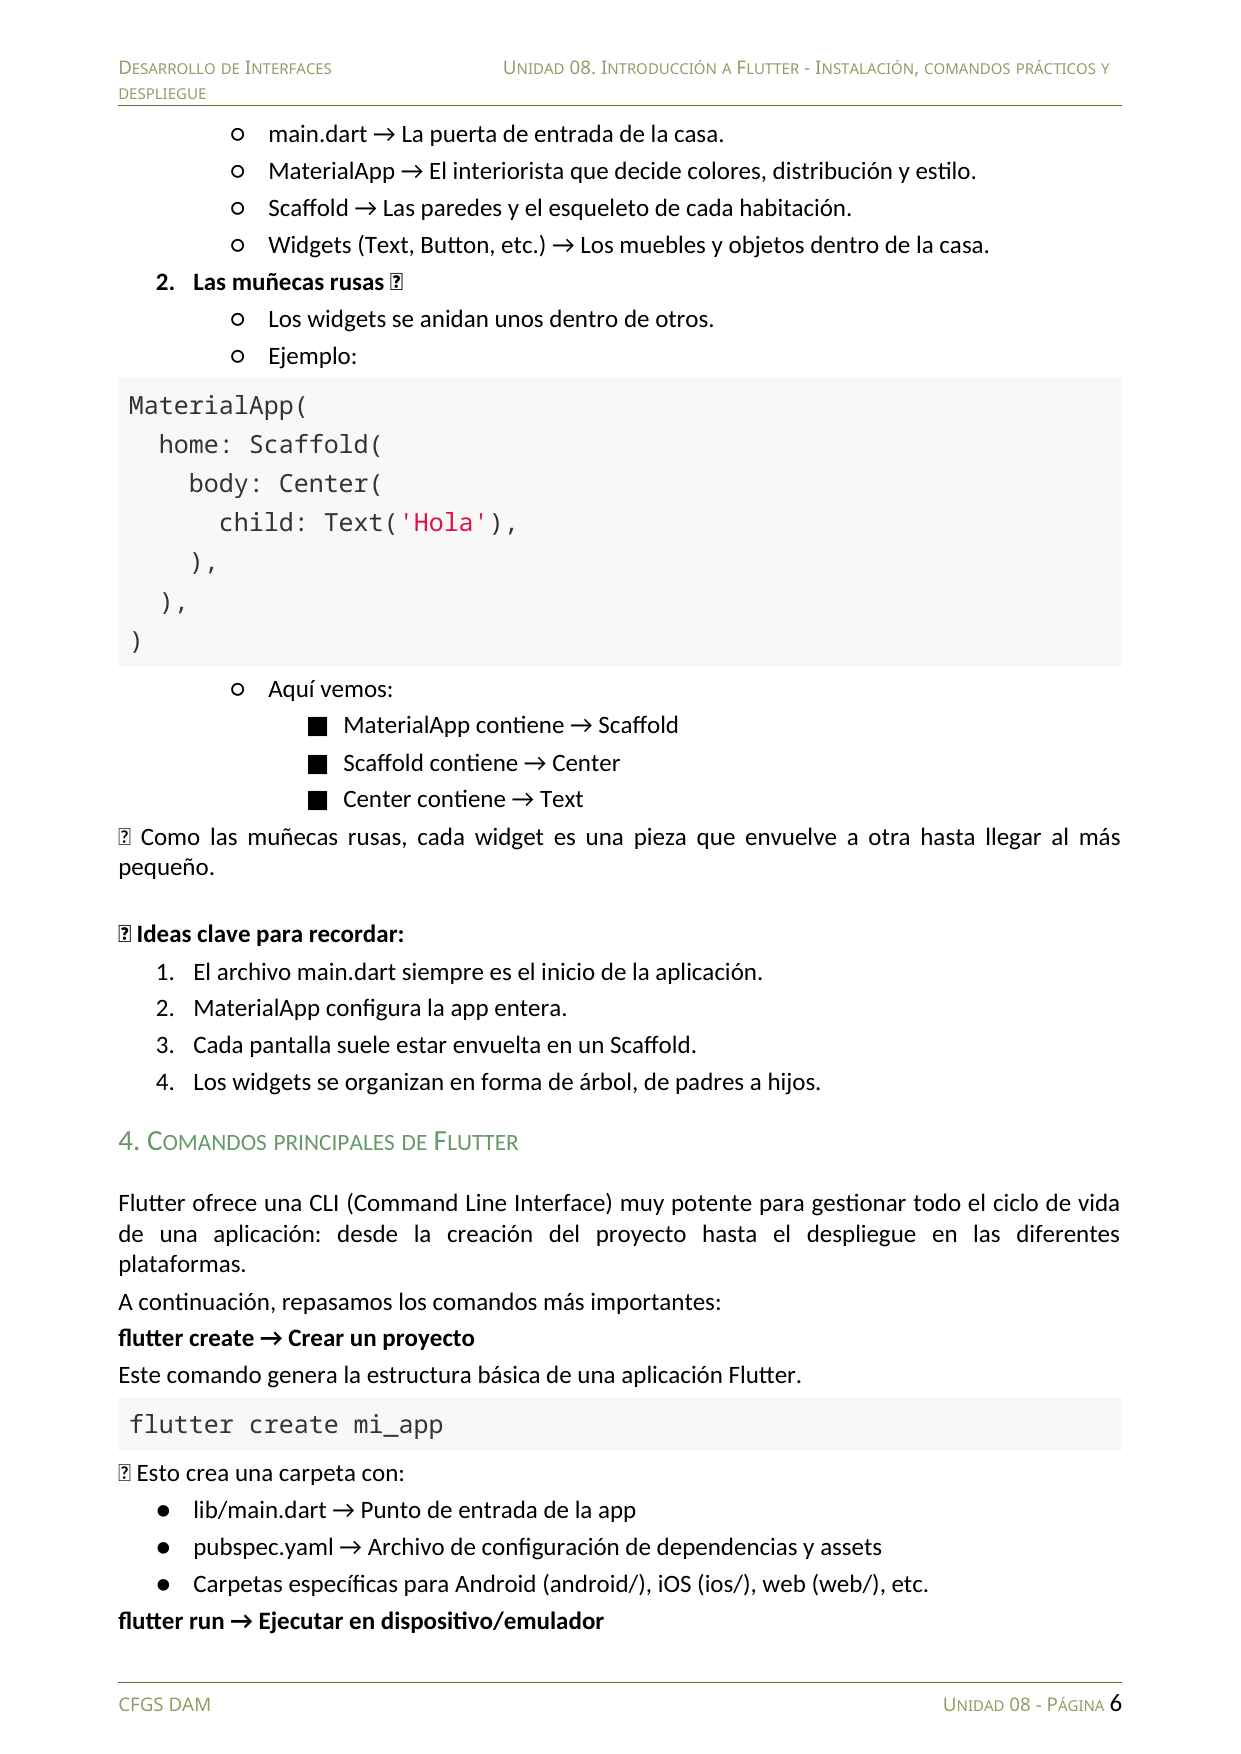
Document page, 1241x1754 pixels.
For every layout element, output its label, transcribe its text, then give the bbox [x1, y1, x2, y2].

text flutter run → Ejecutar en dispositivo/emulador [118, 1605, 1122, 1636]
list Scaffold contiene → Center [306, 747, 1122, 777]
list Carpetas específicas para Android (android/), iOS (ios/), web (web/), etc. [156, 1568, 1122, 1599]
list MaterialApp contiene → Scaffold [306, 710, 1122, 740]
text ✅ Ideas clave para recordar: [118, 919, 1122, 949]
list Widgets (Text, Button, etc.) → Los muebles y objetos dentro de la casa. [231, 229, 1122, 259]
list pubspec.yaml → Archivo de configuración de dependencias y assets [156, 1531, 1122, 1562]
list MaterialApp → El interiorista que decide colores, distribución y estilo. [231, 155, 1122, 186]
list Los widgets se organizan en forma de árbol, de padres a hijos. [156, 1067, 1122, 1097]
list lib/main.dart → Punto de entrada de la app [156, 1494, 1122, 1525]
table_header MaterialApp( home: Scaffold( body: Center( child: Text('Hola'), ), ), ) [118, 377, 1122, 667]
table_header flutter create mi_app [118, 1397, 1122, 1451]
text Este comando genera la estructura básica de una aplicación Flutter. [118, 1359, 1122, 1390]
text Flutter ofrece una CLI (Command Line Interface) muy potente para gestionar todo el ciclo de vida de una aplicación: desde la creación del proyecto hasta el despliegue en las diferentes plataformas. [118, 1188, 1122, 1279]
subtitle 4. Comandos principales de Flutter [118, 1122, 1122, 1157]
list Las muñecas rusas 🎎 [156, 266, 1122, 296]
text A continuación, repasamos los comandos más importantes: [118, 1286, 1122, 1316]
list Cada pantalla suele estar envuelta en un Scaffold. [156, 1029, 1122, 1060]
list MaterialApp configura la app entera. [156, 993, 1122, 1023]
list Scaffold → Las paredes y el esqueleto de cada habitación. [231, 192, 1122, 222]
list Ejemplo: [231, 340, 1122, 370]
list Aquí vemos: [231, 673, 1122, 703]
list main.dart → La puerta de entrada de la casa. [231, 118, 1122, 148]
list El archivo main.dart siempre es el inicio de la aplicación. [156, 956, 1122, 986]
text 📌 Esto crea una carpeta con: [118, 1457, 1122, 1488]
text flutter create → Crear un proyecto [118, 1323, 1122, 1353]
text 📌 Como las muñecas rusas, cada widget es una pieza que envuelve a otra hasta llegar al más pequeño. [118, 821, 1122, 912]
list Los widgets se anidan unos dentro de otros. [231, 303, 1122, 333]
list Center contiene → Text [306, 784, 1122, 814]
